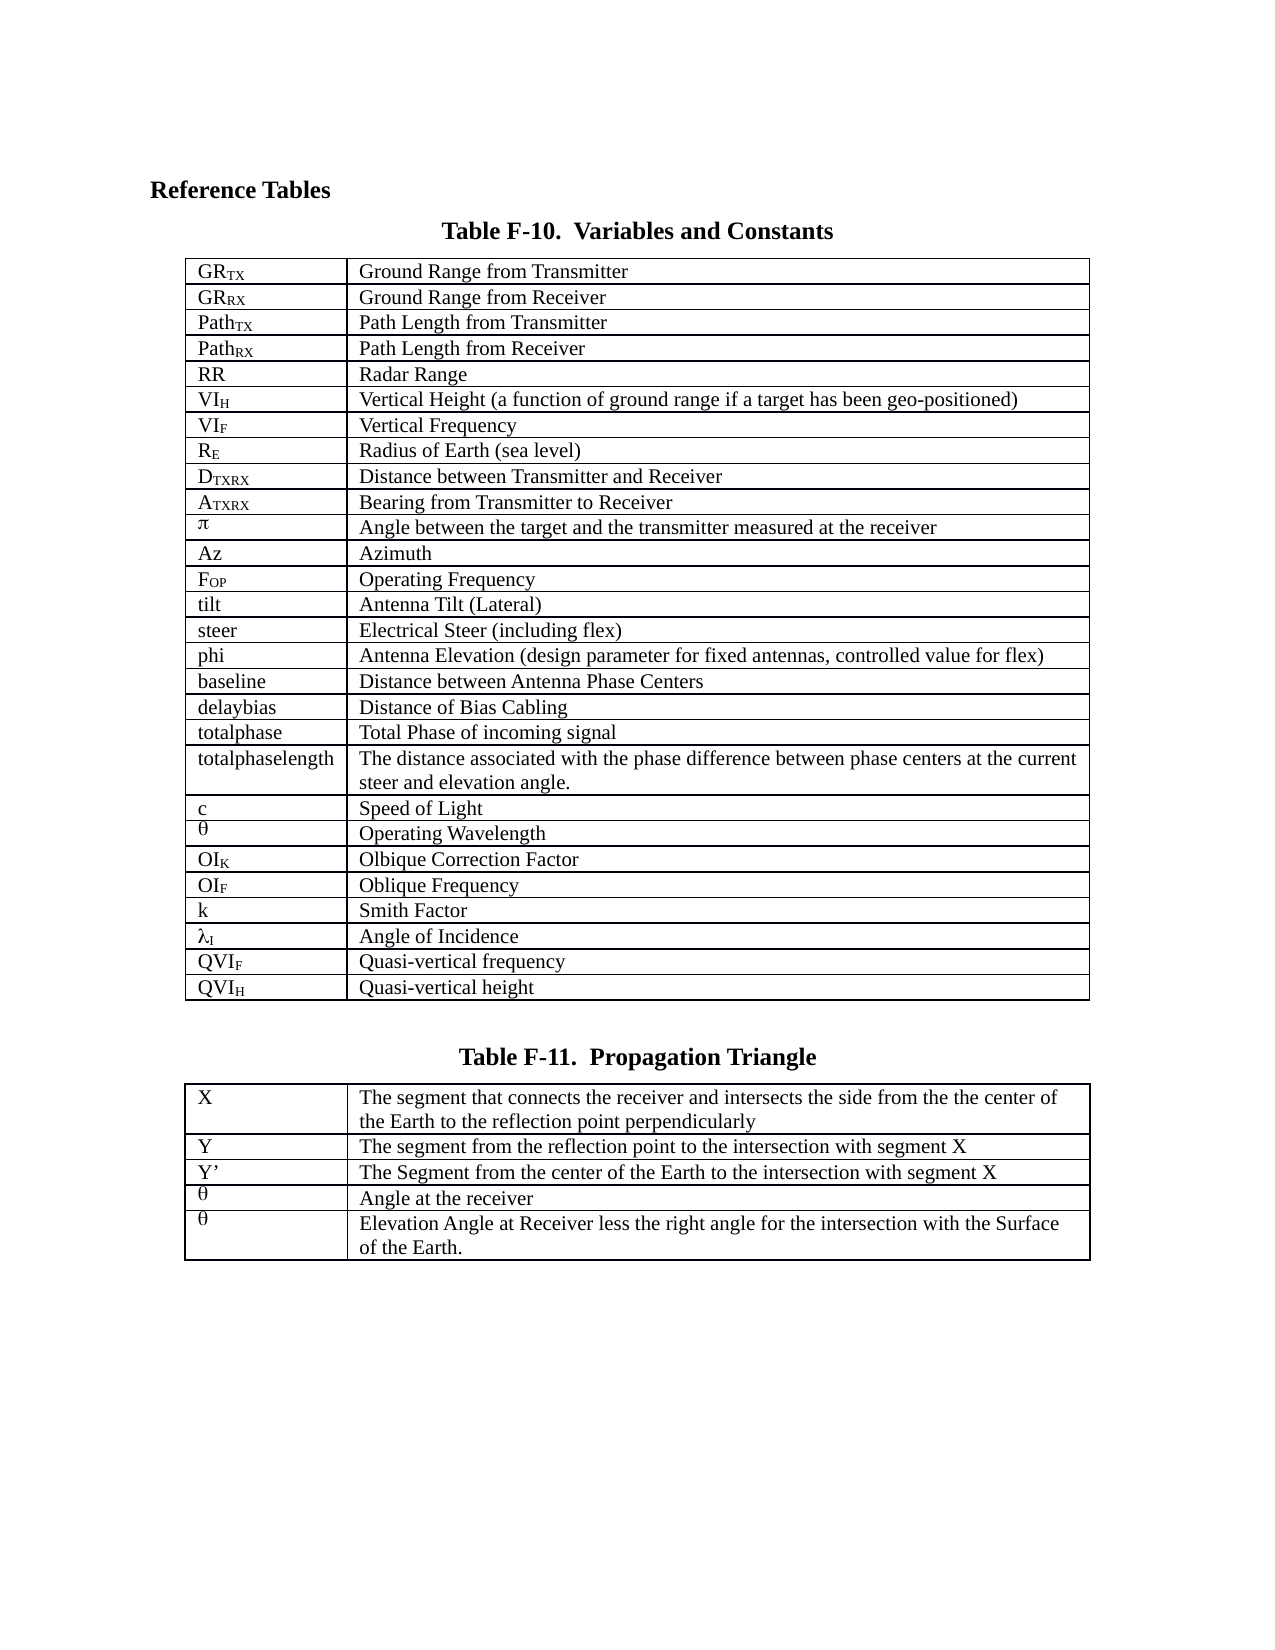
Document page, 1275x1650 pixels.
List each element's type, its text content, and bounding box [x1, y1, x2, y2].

table_cell OIF [186, 873, 346, 897]
table_header X [186, 1085, 347, 1133]
table_cell  [186, 515, 346, 539]
table_cell Radar Range [348, 362, 1089, 386]
table_cell Operating Frequency [348, 567, 1089, 591]
table_cell Angle between the target and the transmitter measured at the receiver [348, 515, 1089, 539]
table_cell FOP [186, 567, 346, 591]
table_cell Radius of Earth (sea level) [348, 438, 1089, 462]
table_cell Y [186, 1135, 347, 1158]
table_cell k [186, 898, 346, 922]
table_cell Speed of Light [348, 796, 1089, 820]
table_cell OIK [186, 847, 346, 871]
table_cell Quasi-vertical height [348, 975, 1089, 999]
table_cell QVIF [186, 950, 346, 973]
table_cell Olbique Correction Factor [348, 847, 1089, 871]
table_cell Path Length from Transmitter [348, 310, 1089, 334]
table_cell I [186, 924, 346, 948]
table_cell Azimuth [348, 541, 1089, 565]
text Table F‑10. Variables and Constants [150, 216, 1125, 245]
table_cell RR [186, 362, 346, 386]
table_cell  [186, 1186, 347, 1210]
text Table F‑11. Propagation Triangle [150, 1042, 1125, 1071]
table_cell delaybias [186, 695, 346, 719]
table_cell Path Length from Receiver [348, 336, 1089, 360]
table_cell totalphase [186, 720, 346, 744]
table_cell The Segment from the center of the Earth to the intersection with segment X [348, 1160, 1089, 1184]
table_cell Distance between Transmitter and Receiver [348, 464, 1089, 488]
table_cell  [186, 1211, 347, 1259]
table_cell baseline [186, 669, 346, 693]
table_cell Oblique Frequency [348, 873, 1089, 897]
table_cell steer [186, 618, 346, 642]
table_cell Antenna Tilt (Lateral) [348, 592, 1089, 616]
table_header The segment that connects the receiver and intersects the side from the the center of the Earth to the reflection point perpendicularly [348, 1085, 1089, 1133]
table_header GRTX [186, 259, 346, 283]
table_cell PathTX [186, 310, 346, 334]
table_cell GRRX [186, 285, 346, 309]
table_cell QVIH [186, 975, 346, 999]
table_cell c [186, 796, 346, 820]
subtitle Reference Tables [150, 175, 1125, 204]
table_cell Vertical Frequency [348, 413, 1089, 437]
table_cell VIF [186, 413, 346, 437]
table_cell PathRX [186, 336, 346, 360]
table_cell The segment from the reflection point to the intersection with segment X [348, 1135, 1089, 1158]
table_cell Total Phase of incoming signal [348, 720, 1089, 744]
table_cell phi [186, 643, 346, 667]
table_header Ground Range from Transmitter [348, 259, 1089, 283]
table_cell Bearing from Transmitter to Receiver [348, 490, 1089, 514]
table_cell totalphaselength [186, 746, 346, 794]
table_cell The distance associated with the phase difference between phase centers at the current steer and elevation angle. [348, 746, 1089, 794]
table_cell Distance between Antenna Phase Centers [348, 669, 1089, 693]
table_cell VIH [186, 387, 346, 411]
table_cell DTXRX [186, 464, 346, 488]
table_cell Antenna Elevation (design parameter for fixed antennas, controlled value for flex) [348, 643, 1089, 667]
table_cell Quasi-vertical frequency [348, 950, 1089, 973]
table_cell RE [186, 438, 346, 462]
table_cell Ground Range from Receiver [348, 285, 1089, 309]
table_cell Operating Wavelength [348, 821, 1089, 845]
table_cell Angle at the receiver [348, 1186, 1089, 1210]
table_cell  [186, 821, 346, 845]
table_cell Distance of Bias Cabling [348, 695, 1089, 719]
table_cell Smith Factor [348, 898, 1089, 922]
table_cell Vertical Height (a function of ground range if a target has been geo-positioned) [348, 387, 1089, 411]
table_cell Elevation Angle at Receiver less the right angle for the intersection with the Surface of the Earth. [348, 1211, 1089, 1259]
table_cell Electrical Steer (including flex) [348, 618, 1089, 642]
table_cell Y’ [186, 1160, 347, 1184]
table_cell tilt [186, 592, 346, 616]
table_cell ATXRX [186, 490, 346, 514]
table_cell Az [186, 541, 346, 565]
table_cell Angle of Incidence [348, 924, 1089, 948]
